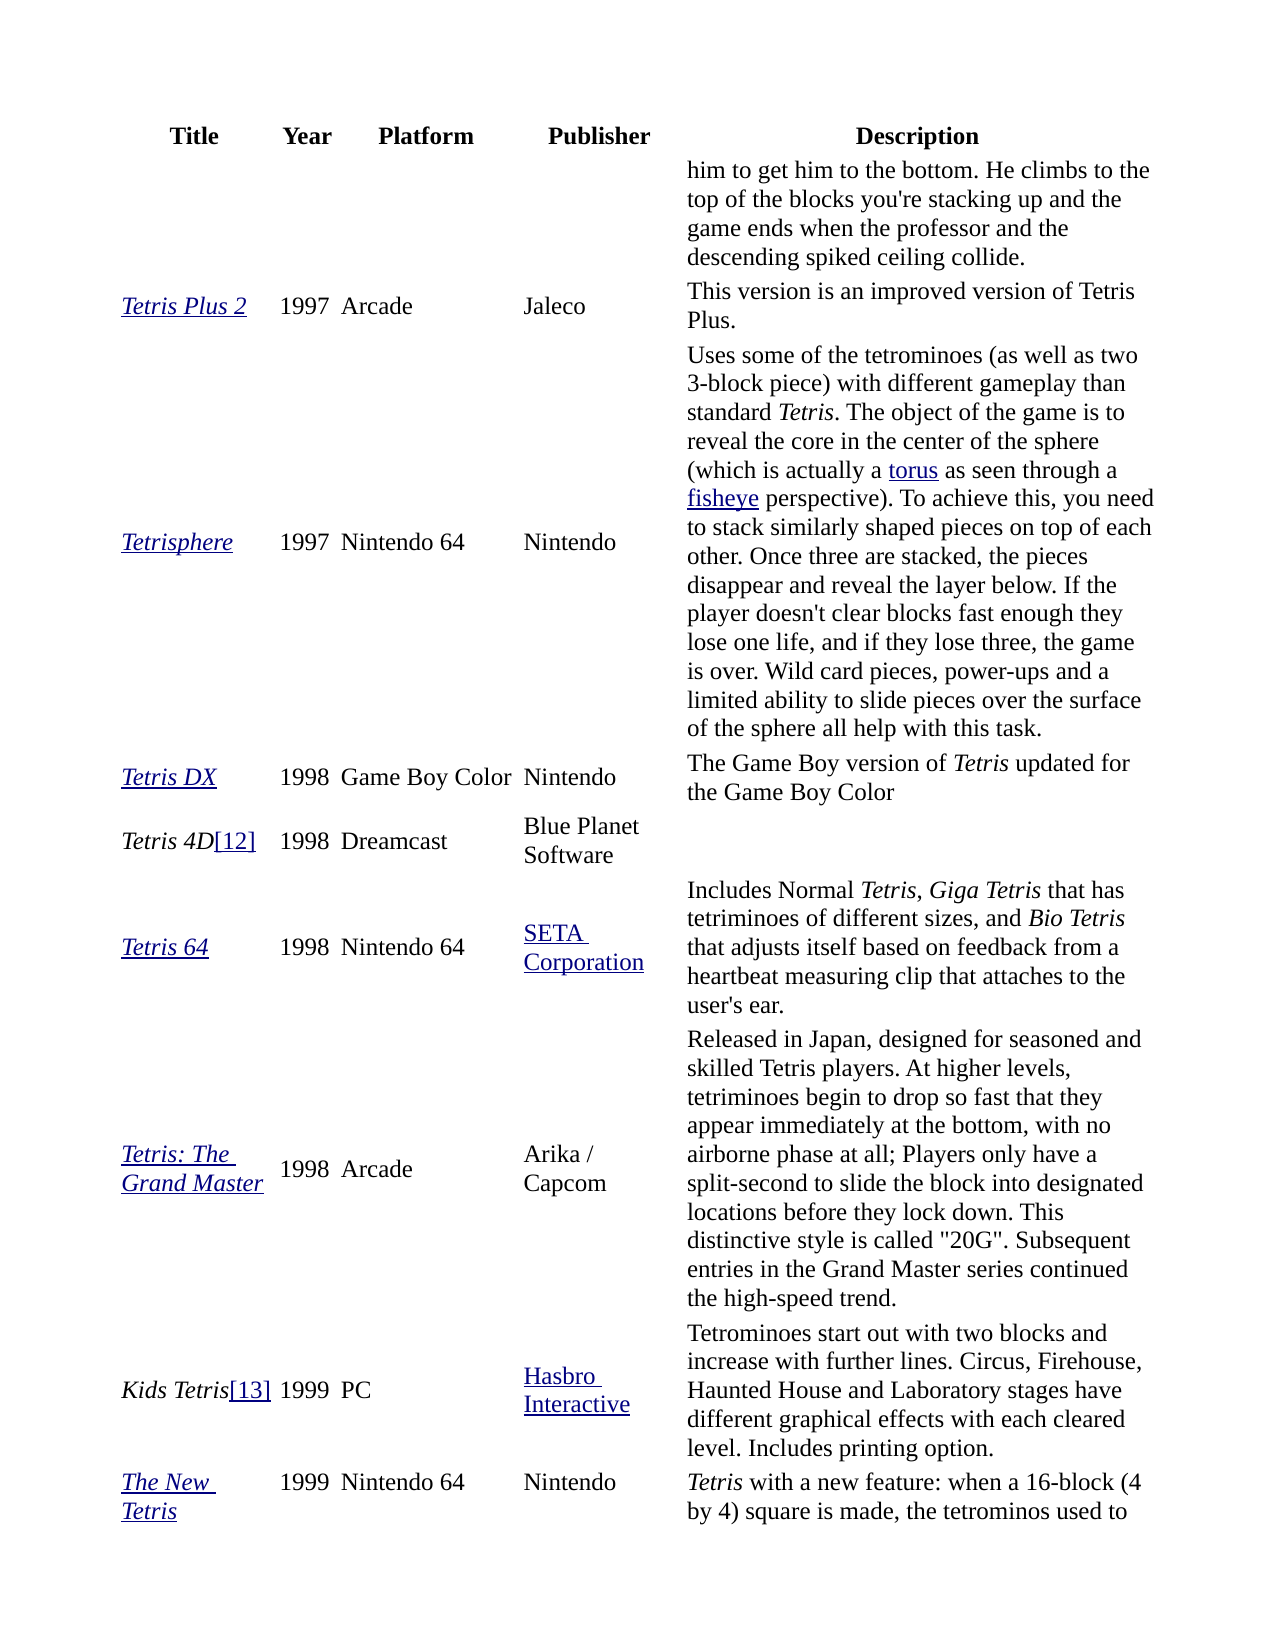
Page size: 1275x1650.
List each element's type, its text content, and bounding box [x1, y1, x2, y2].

table_cell Tetris with a new feature: when a 16-block (4 by 4) square is made, the tetrominos used to [684, 1464, 1157, 1528]
table_cell Nintendo [520, 337, 684, 745]
table_cell Kids Tetris[13] [118, 1315, 276, 1464]
table_cell Arcade [338, 274, 520, 337]
table_cell Tetris 4D[12] [118, 809, 276, 872]
table_cell Jaleco [520, 274, 684, 337]
table_cell 1999 [276, 1464, 338, 1528]
table_cell Nintendo 64 [338, 337, 520, 745]
table_cell Released in Japan, designed for seasoned and skilled Tetris players. At higher levels, tetriminoes begin to drop so fast that they appear immediately at the bottom, with no airborne phase at all; Players only have a split-second to slide the block into designated locations before they lock down. This distinctive style is called "20G". Subsequent entries in the Grand Master series continued the high-speed trend. [684, 1021, 1157, 1315]
table_cell 1999 [276, 1315, 338, 1464]
table_cell Hasbro Interactive [520, 1315, 684, 1464]
table_header Platform [338, 118, 520, 153]
table_cell 1997 [276, 274, 338, 337]
table_cell Nintendo 64 [338, 872, 520, 1021]
table_cell [684, 809, 1157, 872]
table_cell [118, 153, 276, 273]
table_cell 1998 [276, 1021, 338, 1315]
table_cell Includes Normal Tetris, Giga Tetris that has tetriminoes of different sizes, and Bio Tetris that adjusts itself based on feedback from a heartbeat measuring clip that attaches to the user's ear. [684, 872, 1157, 1021]
table_cell Tetrisphere [118, 337, 276, 745]
table_cell [338, 153, 520, 273]
table_cell Tetris: The Grand Master [118, 1021, 276, 1315]
table_cell The New Tetris [118, 1464, 276, 1528]
table_cell Uses some of the tetrominoes (as well as two 3-block piece) with different gameplay than standard Tetris. The object of the game is to reveal the core in the center of the sphere (which is actually a torus as seen through a fisheye perspective). To achieve this, you need to stack similarly shaped pieces on top of each other. Once three are stacked, the pieces disappear and reveal the layer below. If the player doesn't clear blocks fast enough they lose one life, and if they lose three, the game is over. Wild card pieces, power-ups and a limited ability to slide pieces over the surface of the sphere all help with this task. [684, 337, 1157, 745]
table_cell [520, 153, 684, 273]
table_cell him to get him to the bottom. He climbs to the top of the blocks you're stacking up and the game ends when the professor and the descending spiked ceiling collide. [684, 153, 1157, 273]
table_cell Nintendo [520, 1464, 684, 1528]
table_cell Nintendo 64 [338, 1464, 520, 1528]
table_cell This version is an improved version of Tetris Plus. [684, 274, 1157, 337]
table_cell Blue Planet Software [520, 809, 684, 872]
table_cell Arcade [338, 1021, 520, 1315]
table_cell Tetrominoes start out with two blocks and increase with further lines. Circus, Firehouse, Haunted House and Laboratory stages have different graphical effects with each cleared level. Includes printing option. [684, 1315, 1157, 1464]
table_cell Nintendo [520, 745, 684, 808]
table_cell 1998 [276, 809, 338, 872]
table_cell 1998 [276, 872, 338, 1021]
table_cell Arika / Capcom [520, 1021, 684, 1315]
table_cell The Game Boy version of Tetris updated for the Game Boy Color [684, 745, 1157, 808]
table_header Title [118, 118, 276, 153]
table_cell Tetris DX [118, 745, 276, 808]
table_header Publisher [520, 118, 684, 153]
table_cell 1997 [276, 337, 338, 745]
table_cell SETA Corporation [520, 872, 684, 1021]
table_header Year [276, 118, 338, 153]
table_cell Tetris Plus 2 [118, 274, 276, 337]
table_header Description [684, 118, 1157, 153]
table_cell Dreamcast [338, 809, 520, 872]
table_cell PC [338, 1315, 520, 1464]
table_cell 1998 [276, 745, 338, 808]
table_cell Game Boy Color [338, 745, 520, 808]
table_cell Tetris 64 [118, 872, 276, 1021]
table_cell [276, 153, 338, 273]
